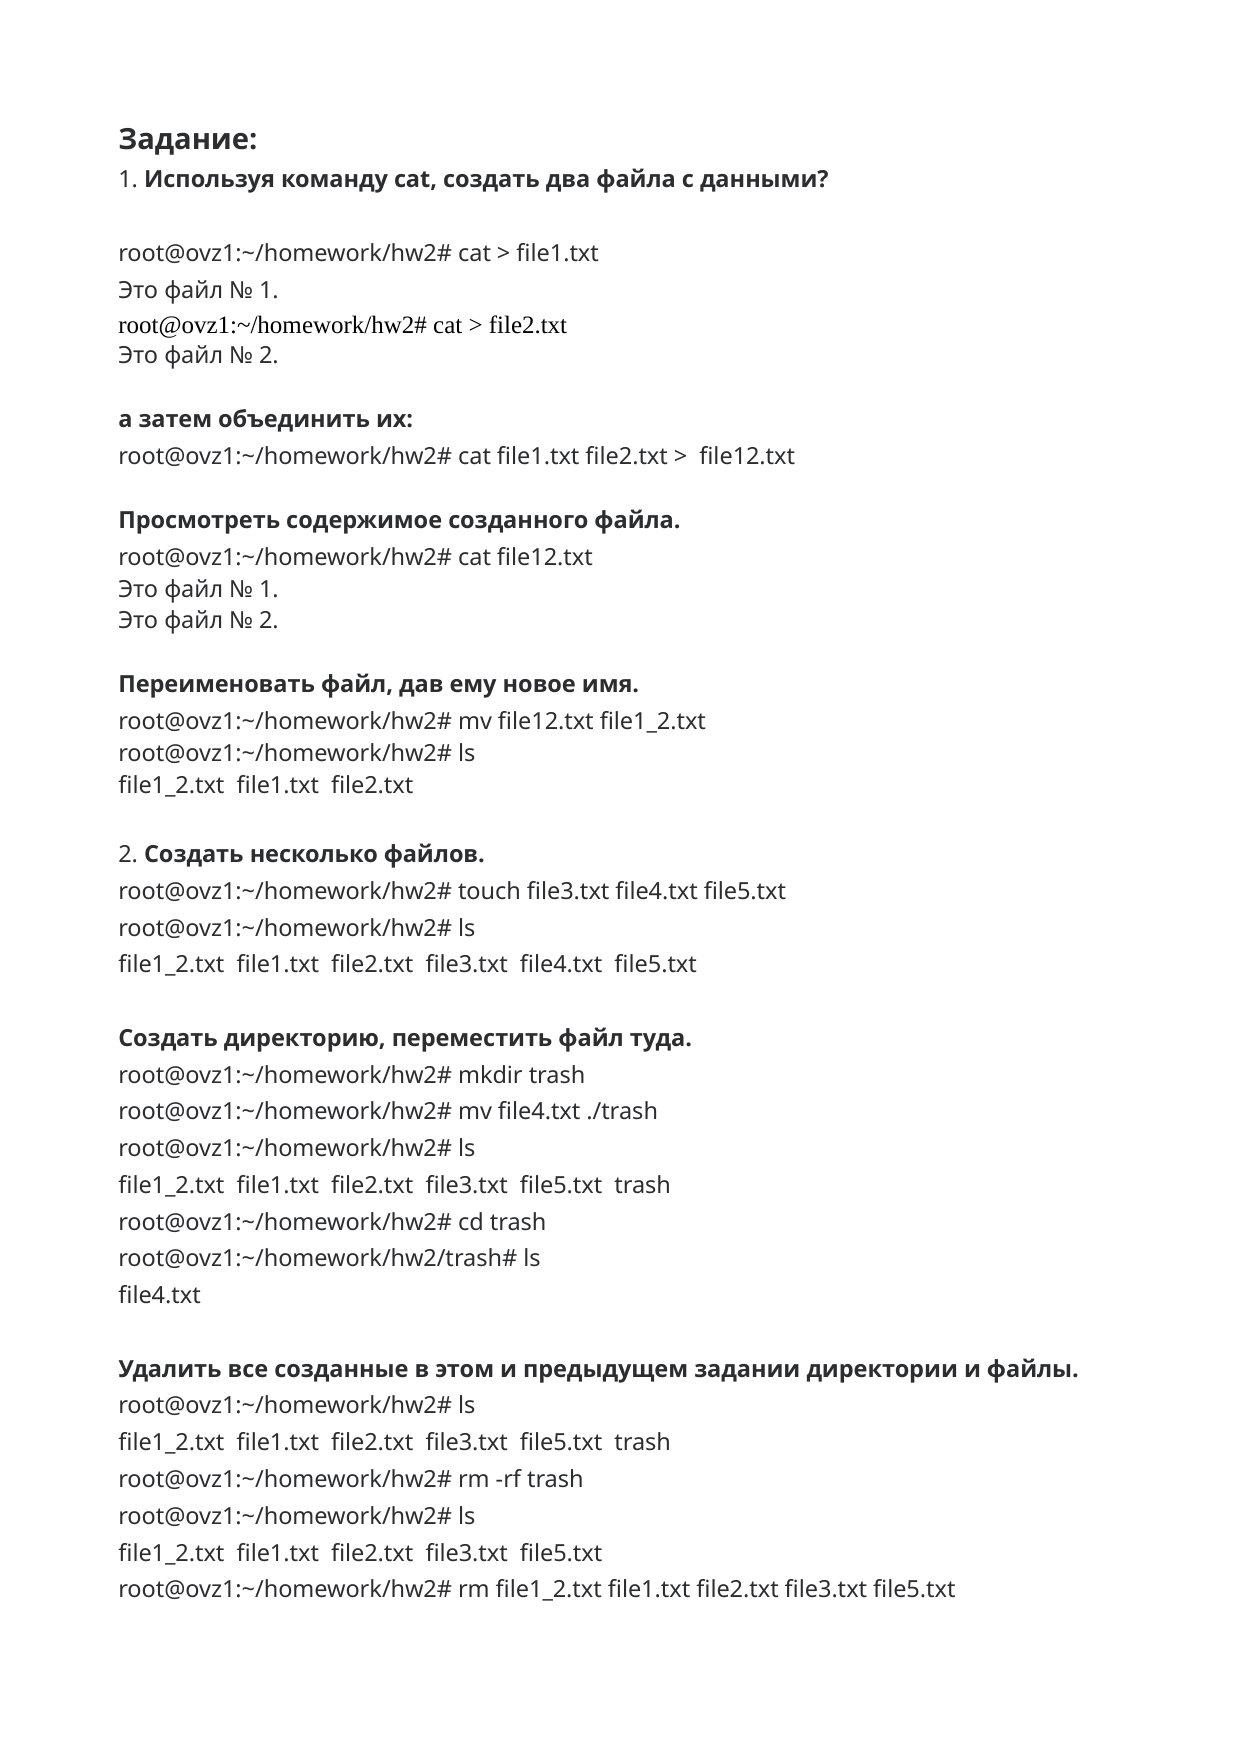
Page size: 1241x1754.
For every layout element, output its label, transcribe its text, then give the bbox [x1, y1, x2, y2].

text root@ovz1:~/homework/hw2# cd trash [118, 1205, 1122, 1237]
text 2. Создать несколько файлов. [118, 837, 1122, 869]
text а затем объединить их: [118, 402, 1122, 434]
text root@ovz1:~/homework/hw2# cat file12.txt [118, 540, 1122, 572]
text root@ovz1:~/homework/hw2# ls [118, 737, 1122, 768]
text Просмотреть содержимое созданного файла. [118, 503, 1122, 535]
text root@ovz1:~/homework/hw2# ls [118, 1389, 1122, 1421]
text root@ovz1:~/homework/hw2# cat file1.txt file2.txt > file12.txt [118, 439, 1122, 471]
text root@ovz1:~/homework/hw2# mv file4.txt ./trash [118, 1095, 1122, 1127]
text file1_2.txt file1.txt file2.txt file3.txt file4.txt file5.txt [118, 948, 1122, 979]
text file1_2.txt file1.txt file2.txt file3.txt file5.txt trash [118, 1426, 1122, 1458]
text Задание: 1. Используя команду cat, создать два файла с данными? [118, 118, 1122, 194]
text Это файл № 1. [118, 273, 1122, 305]
text root@ovz1:~/homework/hw2# mv file12.txt file1_2.txt [118, 704, 1122, 737]
text Создать директорию, переместить файл туда. [118, 1021, 1122, 1053]
text Это файл № 2. [118, 604, 1122, 636]
text file1_2.txt file1.txt file2.txt file3.txt file5.txt [118, 1536, 1122, 1568]
text root@ovz1:~/homework/hw2# cat > file1.txt [118, 199, 1122, 268]
text root@ovz1:~/homework/hw2# rm file1_2.txt file1.txt file2.txt file3.txt file5.txt [118, 1573, 1122, 1605]
text root@ovz1:~/homework/hw2# cat > file2.txt [118, 310, 1122, 338]
text root@ovz1:~/homework/hw2# mkdir trash [118, 1058, 1122, 1090]
text Это файл № 2. [118, 338, 1122, 370]
text Переименовать файл, дав ему новое имя. [118, 668, 1122, 700]
text Это файл № 1. [118, 572, 1122, 604]
text root@ovz1:~/homework/hw2# ls [118, 911, 1122, 943]
text file4.txt [118, 1278, 1122, 1311]
text file1_2.txt file1.txt file2.txt [118, 768, 1122, 801]
text file1_2.txt file1.txt file2.txt file3.txt file5.txt trash [118, 1168, 1122, 1200]
text root@ovz1:~/homework/hw2# rm -rf trash [118, 1462, 1122, 1494]
text root@ovz1:~/homework/hw2/trash# ls [118, 1242, 1122, 1274]
text Удалить все созданные в этом и предыдущем задании директории и файлы. [118, 1352, 1122, 1384]
text root@ovz1:~/homework/hw2# ls [118, 1131, 1122, 1163]
text root@ovz1:~/homework/hw2# ls [118, 1499, 1122, 1531]
text root@ovz1:~/homework/hw2# touch file3.txt file4.txt file5.txt [118, 874, 1122, 906]
